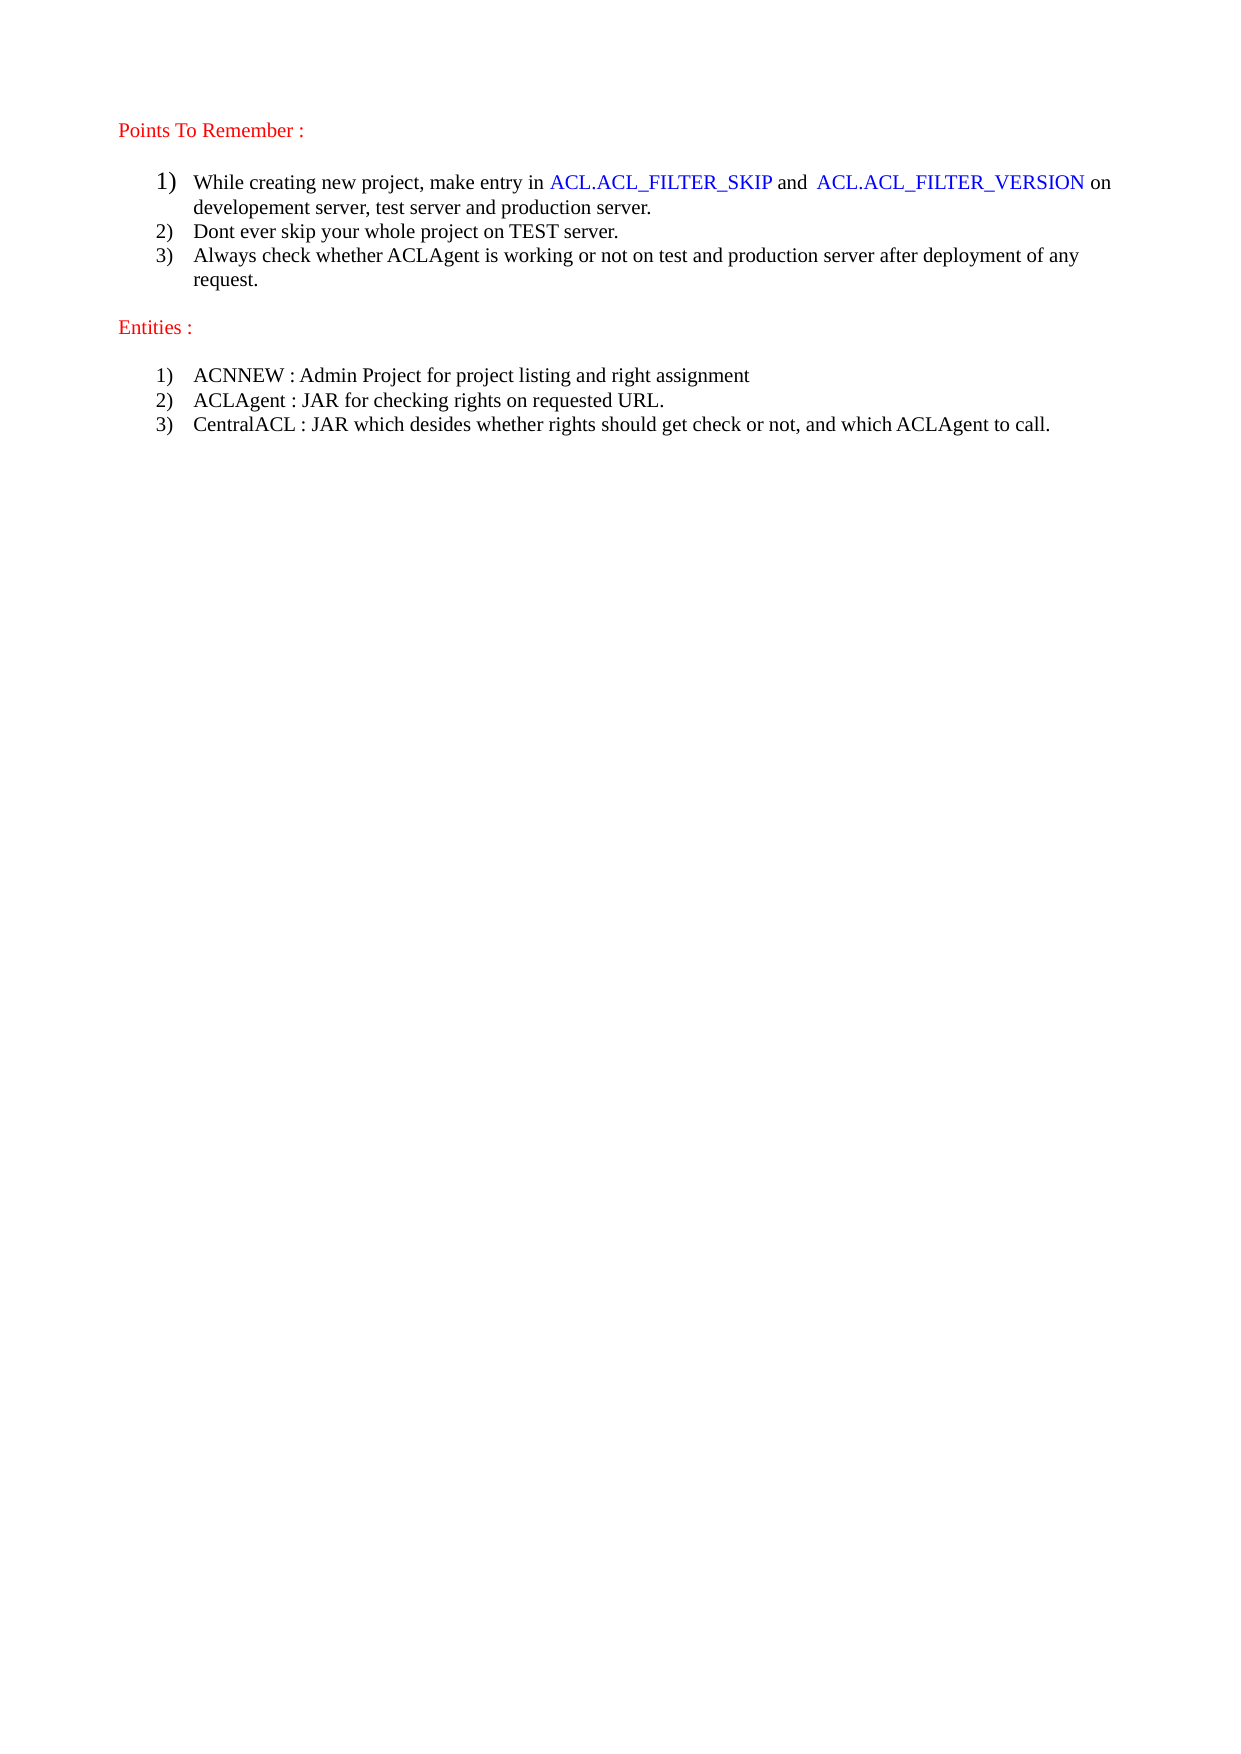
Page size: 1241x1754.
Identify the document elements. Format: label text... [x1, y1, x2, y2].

text Entities : [118, 315, 1122, 339]
list CentralACL : JAR which desides whether rights should get check or not, and which ACLAgent to call. [156, 412, 1122, 436]
list Dont ever skip your whole project on TEST server. [156, 219, 1122, 243]
list Always check whether ACLAgent is working or not on test and production server after deployment of any request. [156, 243, 1122, 291]
list ACLAgent : JAR for checking rights on requested URL. [156, 387, 1122, 412]
list While creating new project, make entry in ACL.ACL_FILTER_SKIP and ACL.ACL_FILTER_VERSION on developement server, test server and production server. [156, 166, 1122, 219]
text Points To Remember : [118, 118, 1122, 142]
list ACNNEW : Admin Project for project listing and right assignment [156, 363, 1122, 387]
